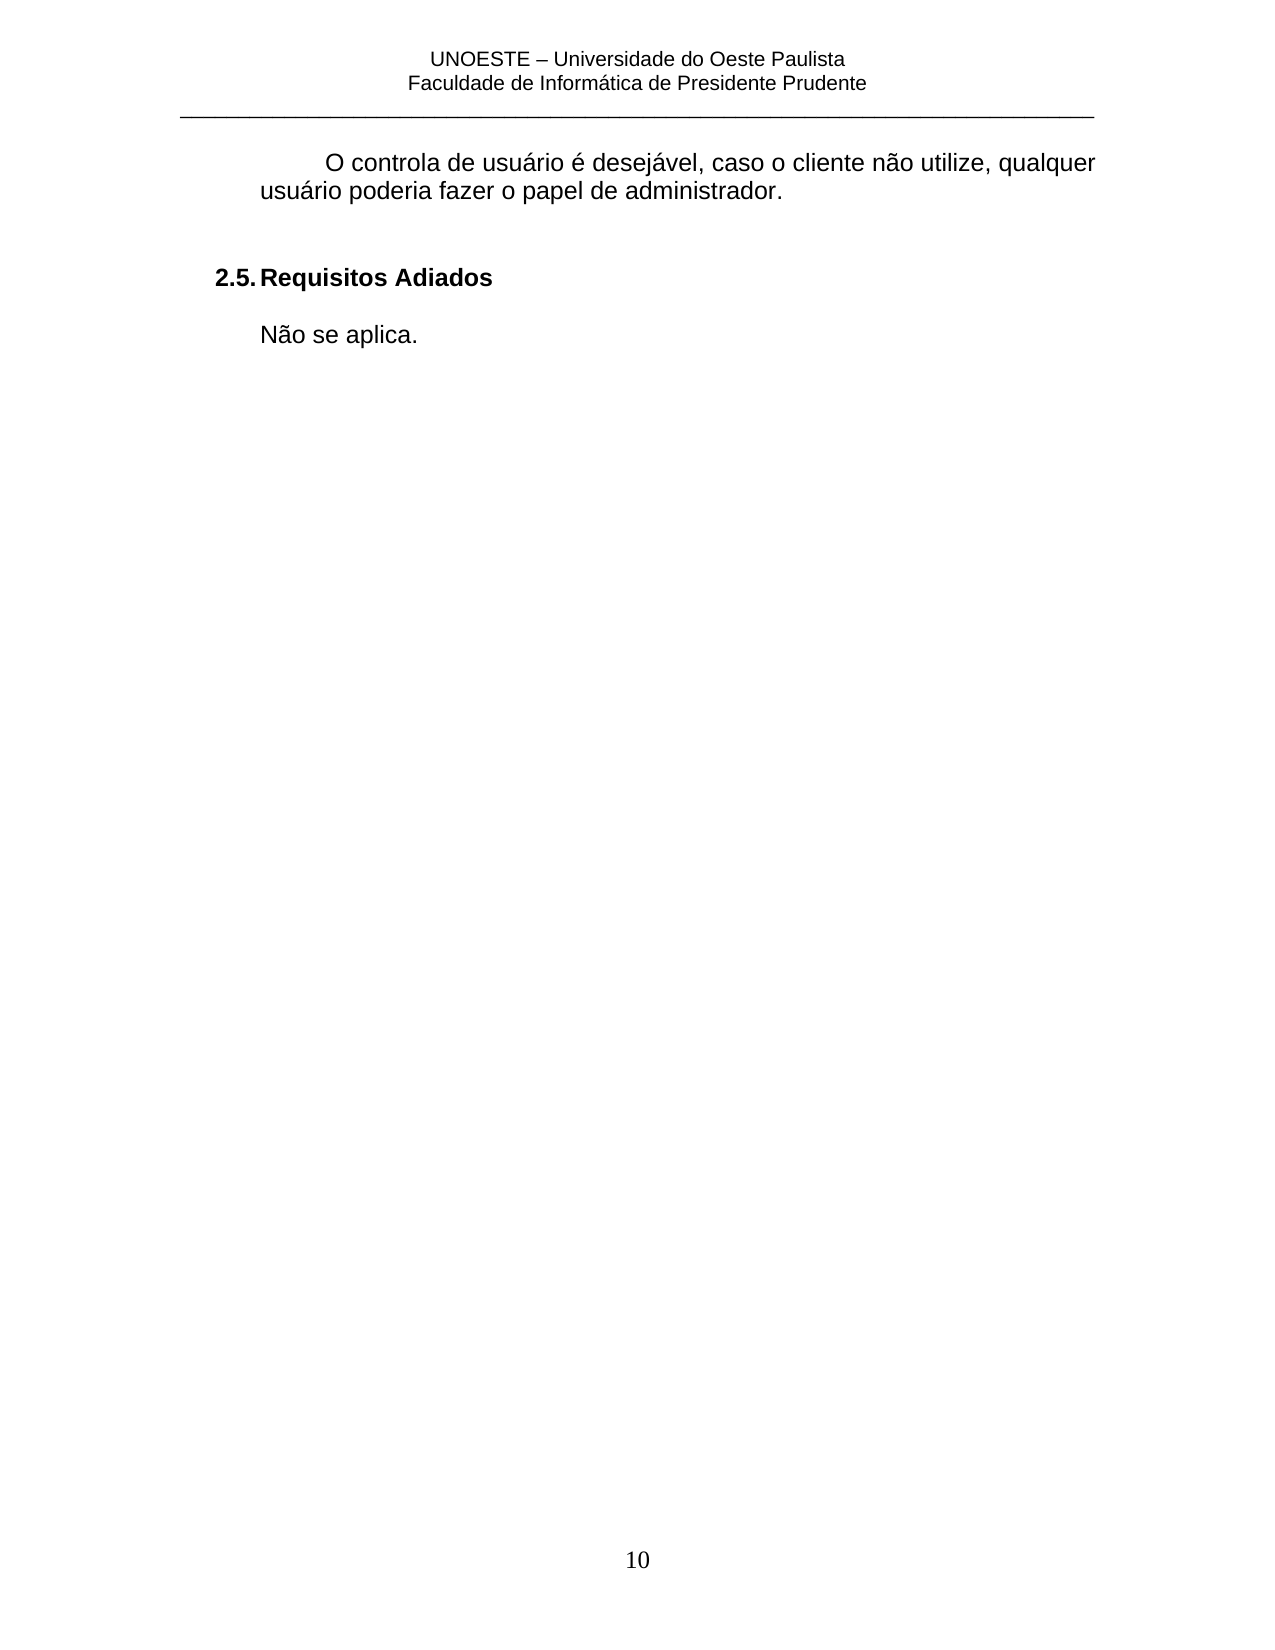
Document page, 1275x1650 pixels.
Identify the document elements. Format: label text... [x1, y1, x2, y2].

text Não se aplica. [260, 320, 1098, 349]
list Requisitos Adiados [215, 263, 1098, 291]
text O controla de usuário é desejável, caso o cliente não utilize, qualquer usuário poderia fazer o papel de administrador. [260, 148, 1098, 205]
